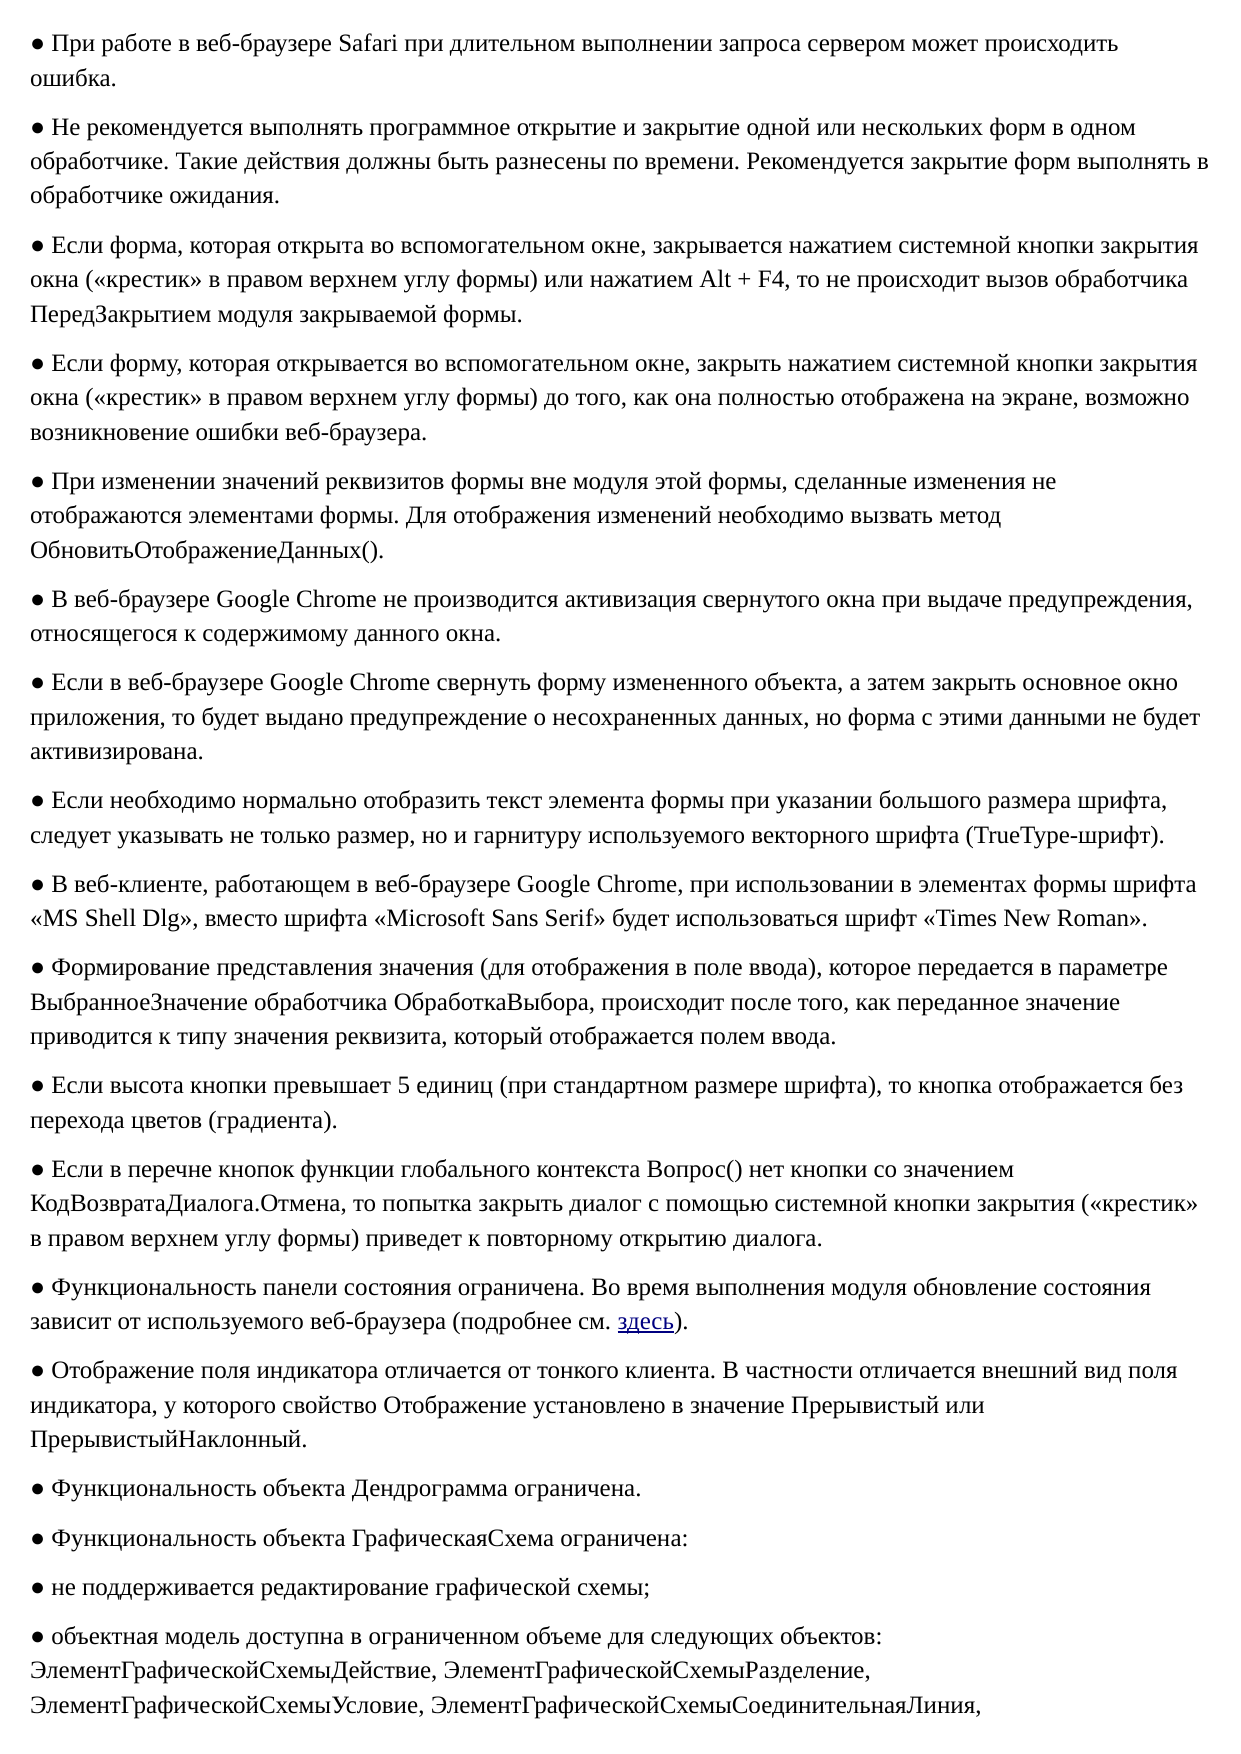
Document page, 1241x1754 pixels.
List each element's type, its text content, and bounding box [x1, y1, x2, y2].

text ● Функциональность панели состояния ограничена. Во время выполнения модуля обновление состояния зависит от используемого веб-браузера (подробнее см. здесь). [30, 1272, 1211, 1335]
text ● При работе в веб-браузере Safari при длительном выполнении запроса сервером может происходить ошибка. [30, 28, 1211, 91]
text ● объектная модель доступна в ограниченном объеме для следующих объектов: ЭлементГрафическойСхемыДействие, ЭлементГрафическойСхемыРазделение, ЭлементГрафическойСхемыУсловие, ЭлементГрафическойСхемыСоединительнаяЛиния, [30, 1621, 1211, 1718]
text ● Если в перечне кнопок функции глобального контекста Вопрос() нет кнопки со значением КодВозвратаДиалога.Отмена, то попытка закрыть диалог с помощью системной кнопки закрытия («крестик» в правом верхнем углу формы) приведет к повторному открытию диалога. [30, 1154, 1211, 1252]
text ● Если необходимо нормально отобразить текст элемента формы при указании большого размера шрифта, следует указывать не только размер, но и гарнитуру используемого векторного шрифта (TrueType-шрифт). [30, 785, 1211, 848]
text ● не поддерживается редактирование графической схемы; [30, 1572, 1211, 1600]
text ● Если в веб-браузере Google Chrome свернуть форму измененного объекта, а затем закрыть основное окно приложения, то будет выдано предупреждение о несохраненных данных, но форма с этими данными не будет активизирована. [30, 667, 1211, 765]
text ● Функциональность объекта ГрафическаяСхема ограничена: [30, 1523, 1211, 1551]
text ● В веб-браузере Google Chrome не производится активизация свернутого окна при выдаче предупреждения, относящегося к содержимому данного окна. [30, 584, 1211, 647]
text ● Функциональность объекта Дендрограмма ограничена. [30, 1473, 1211, 1502]
text ● Если высота кнопки превышает 5 единиц (при стандартном размере шрифта), то кнопка отображается без перехода цветов (градиента). [30, 1070, 1211, 1134]
text ● При изменении значений реквизитов формы вне модуля этой формы, сделанные изменения не отображаются элементами формы. Для отображения изменений необходимо вызвать метод ОбновитьОтображениеДанных(). [30, 466, 1211, 563]
text ● Отображение поля индикатора отличается от тонкого клиента. В частности отличается внешний вид поля индикатора, у которого свойство Отображение установлено в значение Прерывистый или ПрерывистыйНаклонный. [30, 1356, 1211, 1453]
text ● Не рекомендуется выполнять программное открытие и закрытие одной или нескольких форм в одном обработчике. Такие действия должны быть разнесены по времени. Рекомендуется закрытие форм выполнять в обработчике ожидания. [30, 112, 1211, 209]
text ● Если форму, которая открывается во вспомогательном окне, закрыть нажатием системной кнопки закрытия окна («крестик» в правом верхнем углу формы) до того, как она полностью отображена на экране, возможно возникновение ошибки веб-браузера. [30, 348, 1211, 445]
text ● В веб-клиенте, работающем в веб-браузере Google Chrome, при использовании в элементах формы шрифта «MS Shell Dlg», вместо шрифта «Microsoft Sans Serif» будет использоваться шрифт «Times New Roman». [30, 869, 1211, 932]
text ● Если форма, которая открыта во вспомогательном окне, закрывается нажатием системной кнопки закрытия окна («крестик» в правом верхнем углу формы) или нажатием Alt + F4, то не происходит вызов обработчика ПередЗакрытием модуля закрываемой формы. [30, 230, 1211, 327]
text ● Формирование представления значения (для отображения в поле ввода), которое передается в параметре ВыбранноеЗначение обработчика ОбработкаВыбора, происходит после того, как переданное значение приводится к типу значения реквизита, который отображается полем ввода. [30, 952, 1211, 1050]
